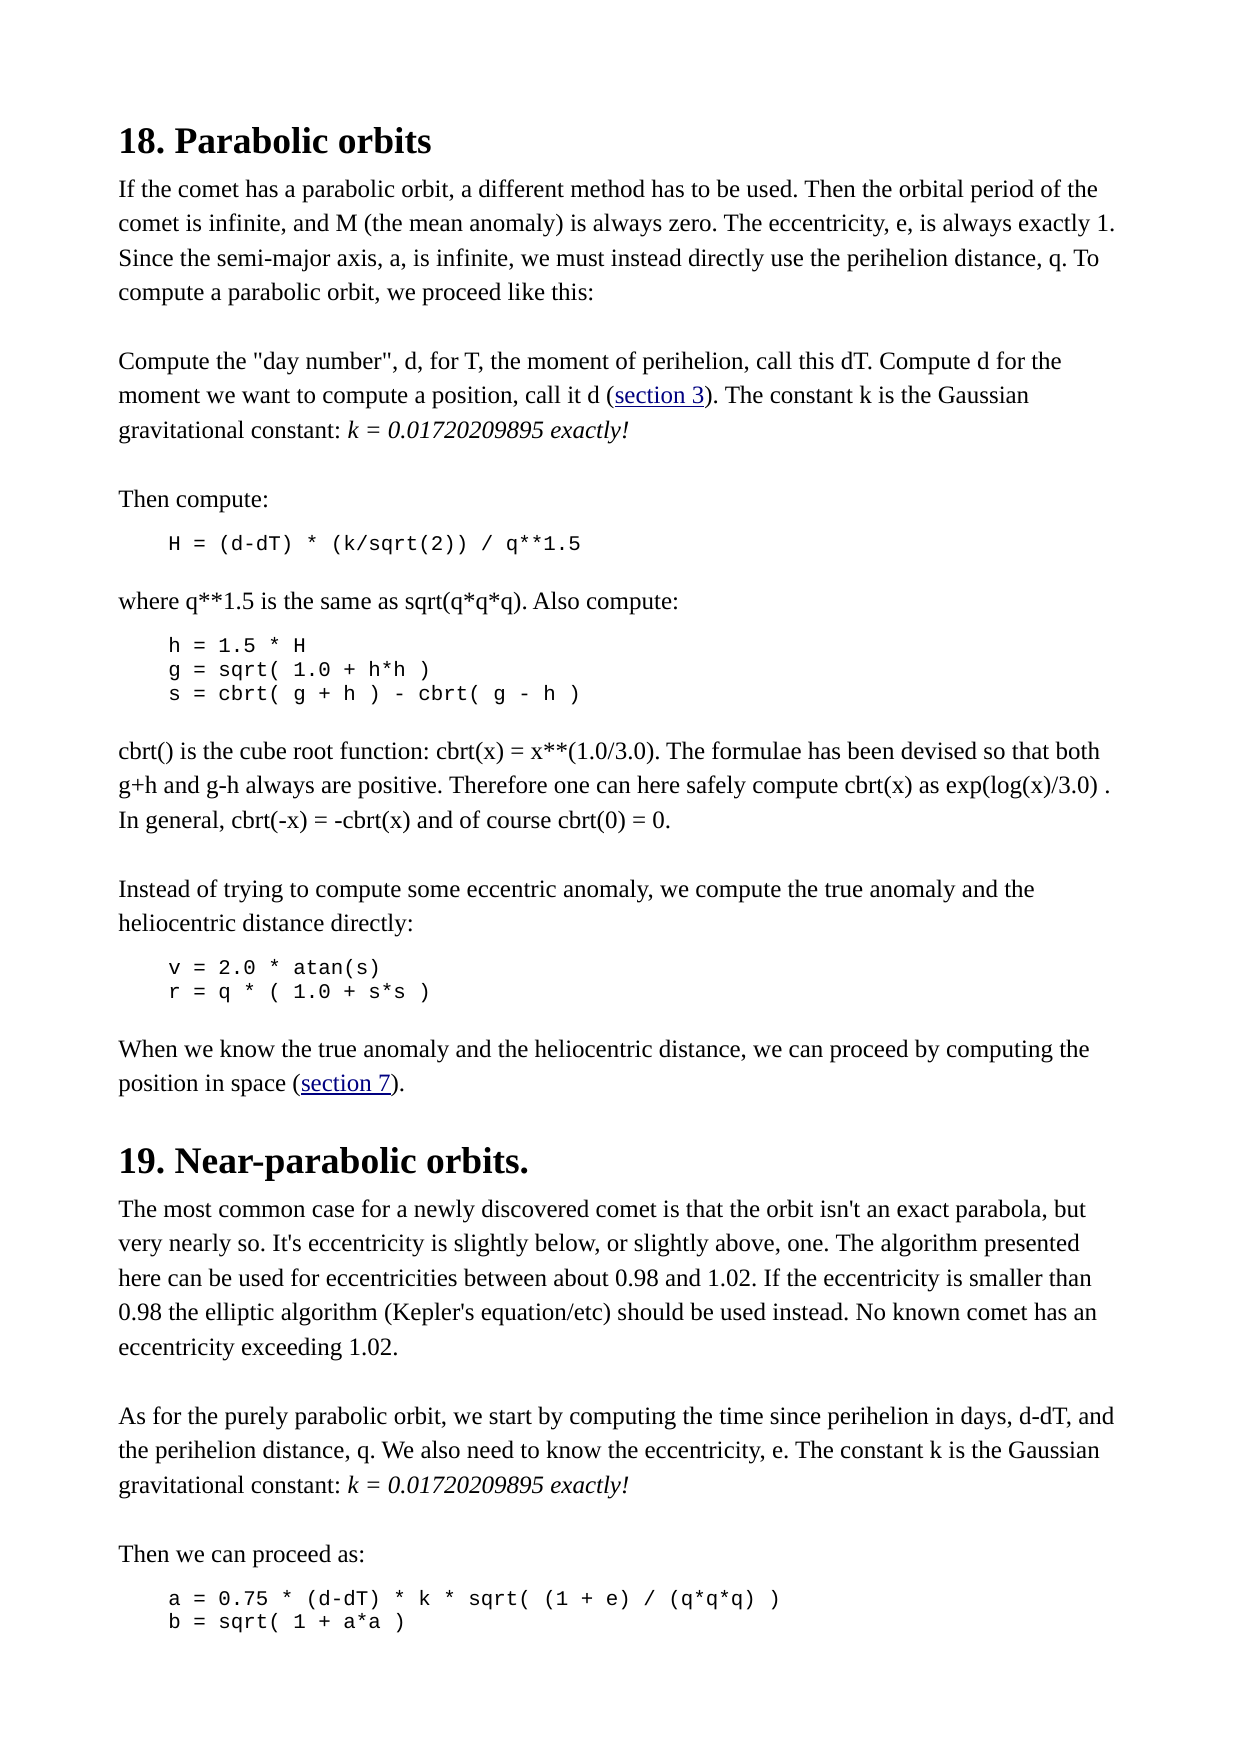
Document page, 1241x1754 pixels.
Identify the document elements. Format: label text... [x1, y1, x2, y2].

text b = sqrt( 1 + a*a ) [118, 1611, 1122, 1635]
text r = q * ( 1.0 + s*s ) [118, 981, 1122, 1004]
subtitle 18. Parabolic orbits [118, 118, 1122, 161]
text H = (d-dT) * (k/sqrt(2)) / q**1.5 [118, 533, 1122, 557]
text If the comet has a parabolic orbit, a different method has to be used. Then the orbital period of the comet is infinite, and M (the mean anomaly) is always zero. The eccentricity, e, is always exactly 1. Since the semi-major axis, a, is infinite, we must instead directly use the perihelion distance, q. To compute a parabolic orbit, we proceed like this: Compute the "day number", d, for T, the moment of perihelion, call this dT. Compute d for the moment we want to compute a position, call it d (section 3). The constant k is the Gaussian gravitational constant: k = 0.01720209895 exactly! Then compute: [118, 174, 1122, 513]
text s = cbrt( g + h ) - cbrt( g - h ) [118, 683, 1122, 706]
subtitle 19. Near-parabolic orbits. [118, 1138, 1122, 1181]
text When we know the true anomaly and the heliocentric distance, we can proceed by computing the position in space (section 7). [118, 1034, 1122, 1097]
text cbrt() is the cube root function: cbrt(x) = x**(1.0/3.0). The formulae has been devised so that both g+h and g-h always are positive. Therefore one can here safely compute cbrt(x) as exp(log(x)/3.0) . In general, cbrt(-x) = -cbrt(x) and of course cbrt(0) = 0. Instead of trying to compute some eccentric anomaly, we compute the true anomaly and the heliocentric distance directly: [118, 736, 1122, 937]
text a = 0.75 * (d-dT) * k * sqrt( (1 + e) / (q*q*q) ) [118, 1588, 1122, 1611]
text v = 2.0 * atan(s) [118, 957, 1122, 981]
text h = 1.5 * H [118, 635, 1122, 659]
text where q**1.5 is the same as sqrt(q*q*q). Also compute: [118, 586, 1122, 615]
text g = sqrt( 1.0 + h*h ) [118, 659, 1122, 683]
text The most common case for a newly discovered comet is that the orbit isn't an exact parabola, but very nearly so. It's eccentricity is slightly below, or slightly above, one. The algorithm presented here can be used for eccentricities between about 0.98 and 1.02. If the eccentricity is smaller than 0.98 the elliptic algorithm (Kepler's equation/etc) should be used instead. No known comet has an eccentricity exceeding 1.02. As for the purely parabolic orbit, we start by computing the time since perihelion in days, d-dT, and the perihelion distance, q. We also need to know the eccentricity, e. The constant k is the Gaussian gravitational constant: k = 0.01720209895 exactly! Then we can proceed as: [118, 1194, 1122, 1567]
